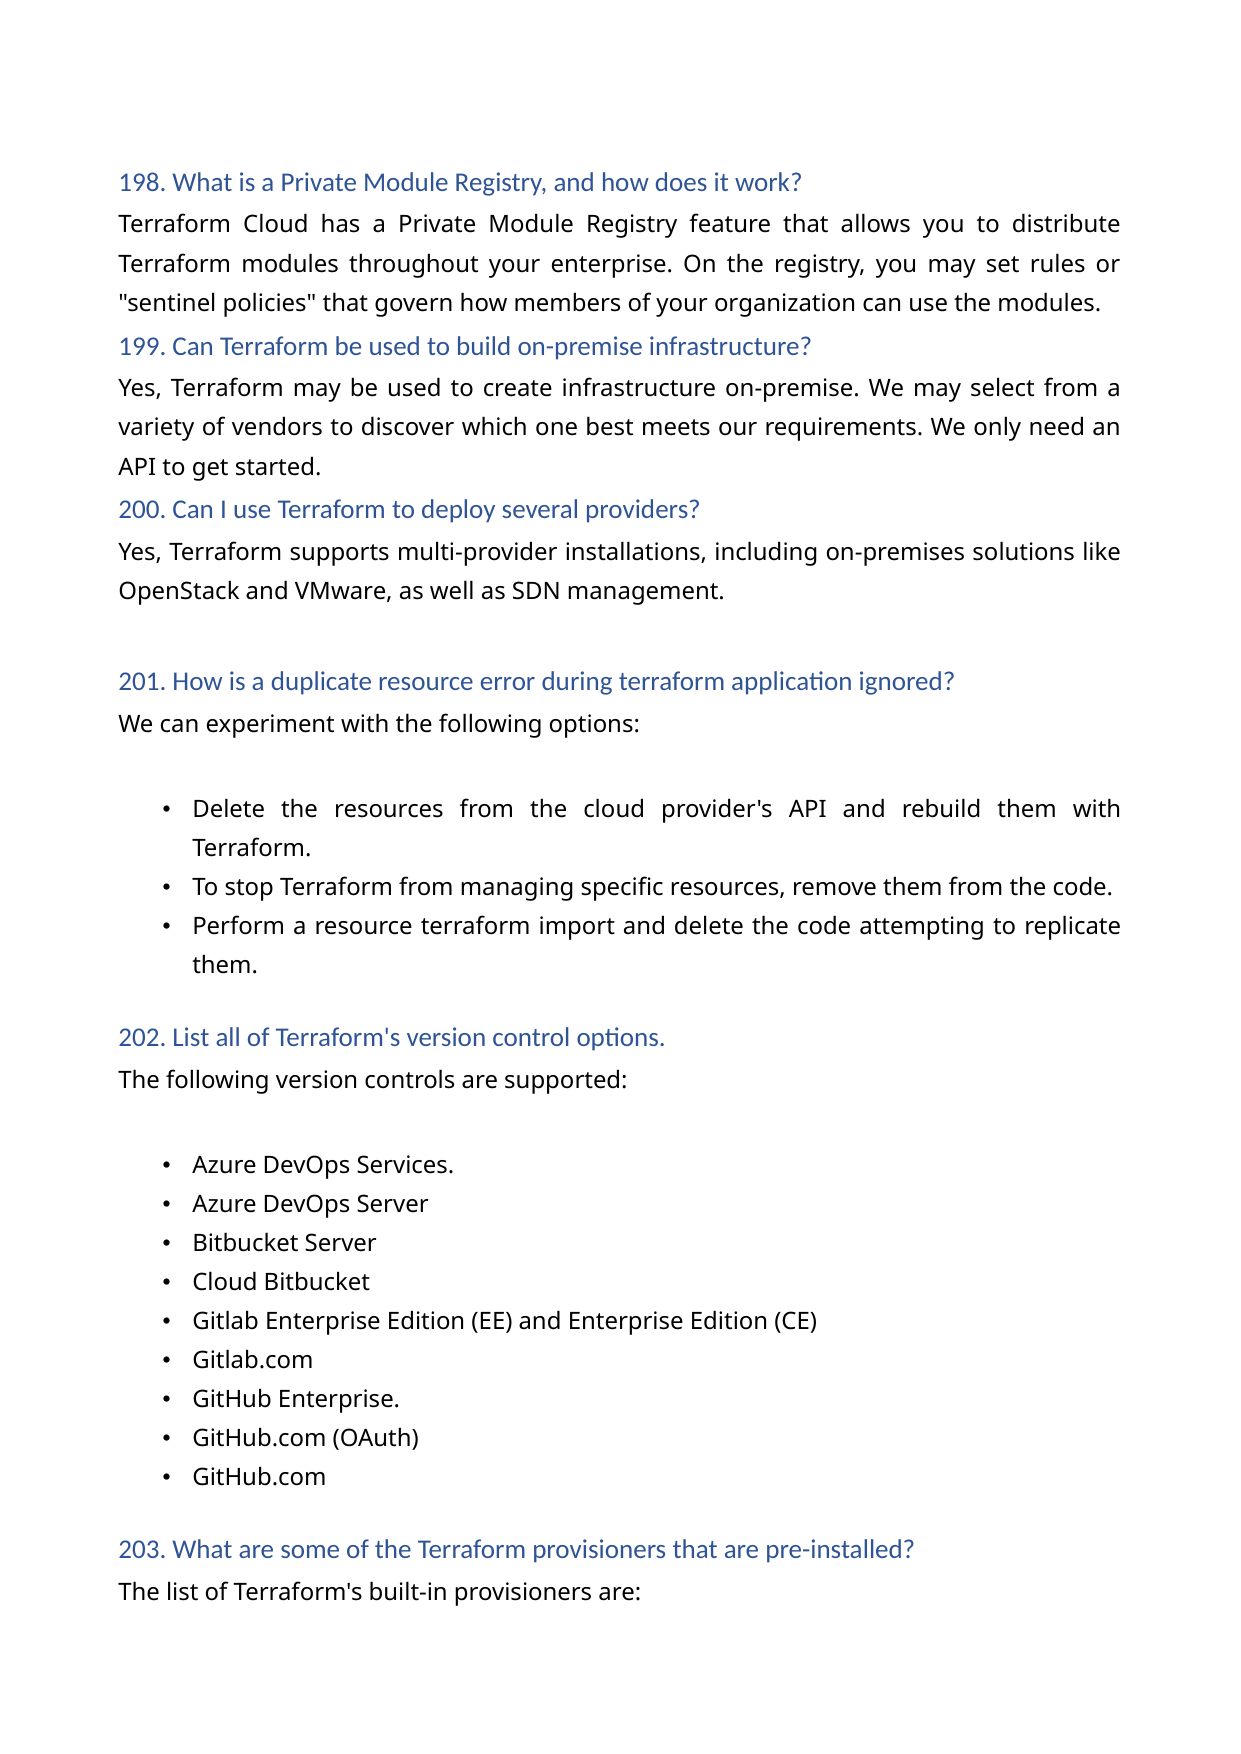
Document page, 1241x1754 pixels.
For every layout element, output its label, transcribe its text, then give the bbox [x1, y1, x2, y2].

list GitHub Enterprise. [162, 1382, 1122, 1414]
list Cloud Bitbucket [162, 1264, 1122, 1297]
list To stop Terraform from managing specific resources, remove them from the code. [162, 869, 1122, 902]
text We can experiment with the following options: [118, 706, 1122, 739]
text Terraform Cloud has a Private Module Registry feature that allows you to distribute Terraform modules throughout your enterprise. On the registry, you may set rules or "sentinel policies" that govern how members of your organization can use the modules. [118, 207, 1122, 318]
text The following version controls are supported: [118, 1062, 1122, 1095]
subtitle 200. Can I use Terraform to deploy several providers? [118, 492, 1122, 526]
list GitHub.com [162, 1460, 1122, 1492]
list Gitlab.com [162, 1343, 1122, 1375]
text The list of Terraform's built-in provisioners are: [118, 1575, 1122, 1607]
text Yes, Terraform supports multi-provider installations, including on-premises solutions like OpenStack and VMware, as well as SDN management. [118, 535, 1122, 607]
subtitle 203. What are some of the Terraform provisioners that are pre-installed? [118, 1532, 1122, 1565]
subtitle 198. What is a Private Module Registry, and how does it work? [118, 165, 1122, 198]
list Gitlab Enterprise Edition (EE) and Enterprise Edition (CE) [162, 1304, 1122, 1336]
subtitle 202. List all of Terraform's version control options. [118, 1020, 1122, 1053]
subtitle 199. Can Terraform be used to build on-premise infrastructure? [118, 329, 1122, 362]
list Bitbucket Server [162, 1226, 1122, 1258]
list Delete the resources from the cloud provider's API and rebuild them with Terraform. [162, 791, 1122, 863]
subtitle 201. How is a duplicate resource error during terraform application ignored? [118, 664, 1122, 697]
list Perform a resource terraform import and delete the code attempting to replicate them. [162, 908, 1122, 980]
list GitHub.com (OAuth) [162, 1421, 1122, 1453]
text Yes, Terraform may be used to create infrastructure on-premise. We may select from a variety of vendors to discover which one best meets our requirements. We only need an API to get started. [118, 371, 1122, 482]
list Azure DevOps Server [162, 1186, 1122, 1219]
list Azure DevOps Services. [162, 1147, 1122, 1180]
